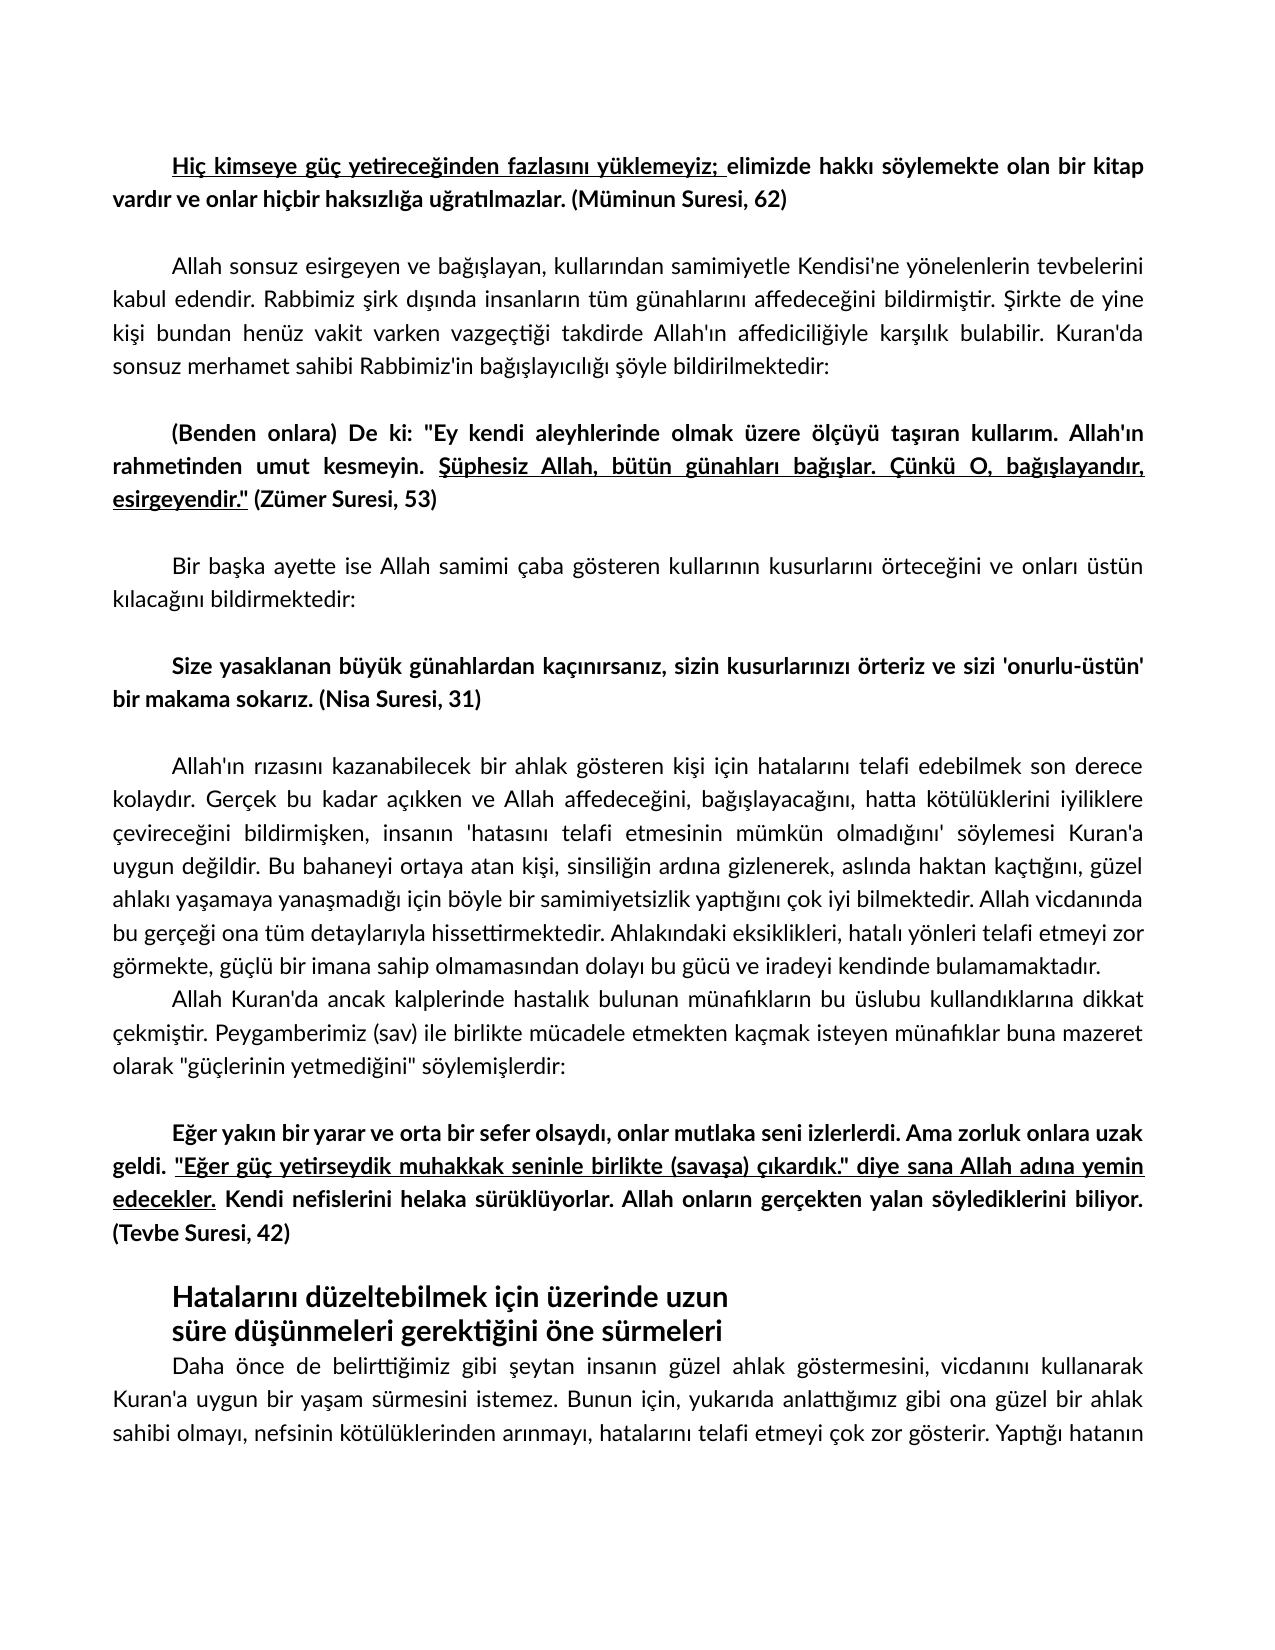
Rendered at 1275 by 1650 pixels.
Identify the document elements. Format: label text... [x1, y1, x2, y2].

text Eğer yakın bir yarar ve orta bir sefer olsaydı, onlar mutlaka seni izlerlerdi. Ama zorluk onlara uzak geldi. "Eğer güç yetirseydik muhakkak seninle birlikte (savaşa) çıkardık." diye sana Allah adına yemin edecekler. Kendi nefislerini helaka sürüklüyorlar. Allah onların gerçekten yalan söylediklerini biliyor. (Tevbe Suresi, 42) [112, 1114, 1145, 1248]
text Hiç kimseye güç yetireceğinden fazlasını yüklemeyiz; elimizde hakkı söylemekte olan bir kitap vardır ve onlar hiçbir haksızlığa uğratılmazlar. (Müminun Suresi, 62) [112, 148, 1145, 214]
text Hatalarını düzeltebilmek için üzerinde uzun [112, 1281, 1145, 1314]
text Allah sonsuz esirgeyen ve bağışlayan, kullarından samimiyetle Kendisi'ne yönelenlerin tevbelerini kabul edendir. Rabbimiz şirk dışında insanların tüm günahlarını affedeceğini bildirmiştir. Şirkte de yine kişi bundan henüz vakit varken vazgeçtiği takdirde Allah'ın affediciliğiyle karşılık bulabilir. Kuran'da sonsuz merhamet sahibi Rabbimiz'in bağışlayıcılığı şöyle bildirilmektedir: [112, 248, 1145, 381]
text Size yasaklanan büyük günahlardan kaçınırsanız, sizin kusurlarınızı örteriz ve sizi 'onurlu-üstün' bir makama sokarız. (Nisa Suresi, 31) [112, 648, 1145, 714]
text Daha önce de belirttiğimiz gibi şeytan insanın güzel ahlak göstermesini, vicdanını kullanarak Kuran'a uygun bir yaşam sürmesini istemez. Bunun için, yukarıda anlattığımız gibi ona güzel bir ahlak sahibi olmayı, nefsinin kötülüklerinden arınmayı, hatalarını telafi etmeyi çok zor gösterir. Yaptığı hatanın [112, 1348, 1145, 1448]
text Allah Kuran'da ancak kalplerinde hastalık bulunan münafıkların bu üslubu kullandıklarına dikkat çekmiştir. Peygamberimiz (sav) ile birlikte mücadele etmekten kaçmak isteyen münafıklar buna mazeret olarak "güçlerinin yetmediğini" söylemişlerdir: [112, 981, 1145, 1081]
text Bir başka ayette ise Allah samimi çaba gösteren kullarının kusurlarını örteceğini ve onları üstün kılacağını bildirmektedir: [112, 548, 1145, 614]
text (Benden onlara) De ki: "Ey kendi aleyhlerinde olmak üzere ölçüyü taşıran kullarım. Allah'ın rahmetinden umut kesmeyin. Şüphesiz Allah, bütün günahları bağışlar. Çünkü O, bağışlayandır, esirgeyendir." (Zümer Suresi, 53) [112, 414, 1145, 514]
text süre düşünmeleri gerektiğini öne sürmeleri [112, 1314, 1145, 1348]
text Allah'ın rızasını kazanabilecek bir ahlak gösteren kişi için hatalarını telafi edebilmek son derece kolaydır. Gerçek bu kadar açıkken ve Allah affedeceğini, bağışlayacağını, hatta kötülüklerini iyiliklere çevireceğini bildirmişken, insanın 'hatasını telafi etmesinin mümkün olmadığını' söylemesi Kuran'a uygun değildir. Bu bahaneyi ortaya atan kişi, sinsiliğin ardına gizlenerek, aslında haktan kaçtığını, güzel ahlakı yaşamaya yanaşmadığı için böyle bir samimiyetsizlik yaptığını çok iyi bilmektedir. Allah vicdanında bu gerçeği ona tüm detaylarıyla hissettirmektedir. Ahlakındaki eksiklikleri, hatalı yönleri telafi etmeyi zor görmekte, güçlü bir imana sahip olmamasından dolayı bu gücü ve iradeyi kendinde bulamamaktadır. [112, 748, 1145, 981]
